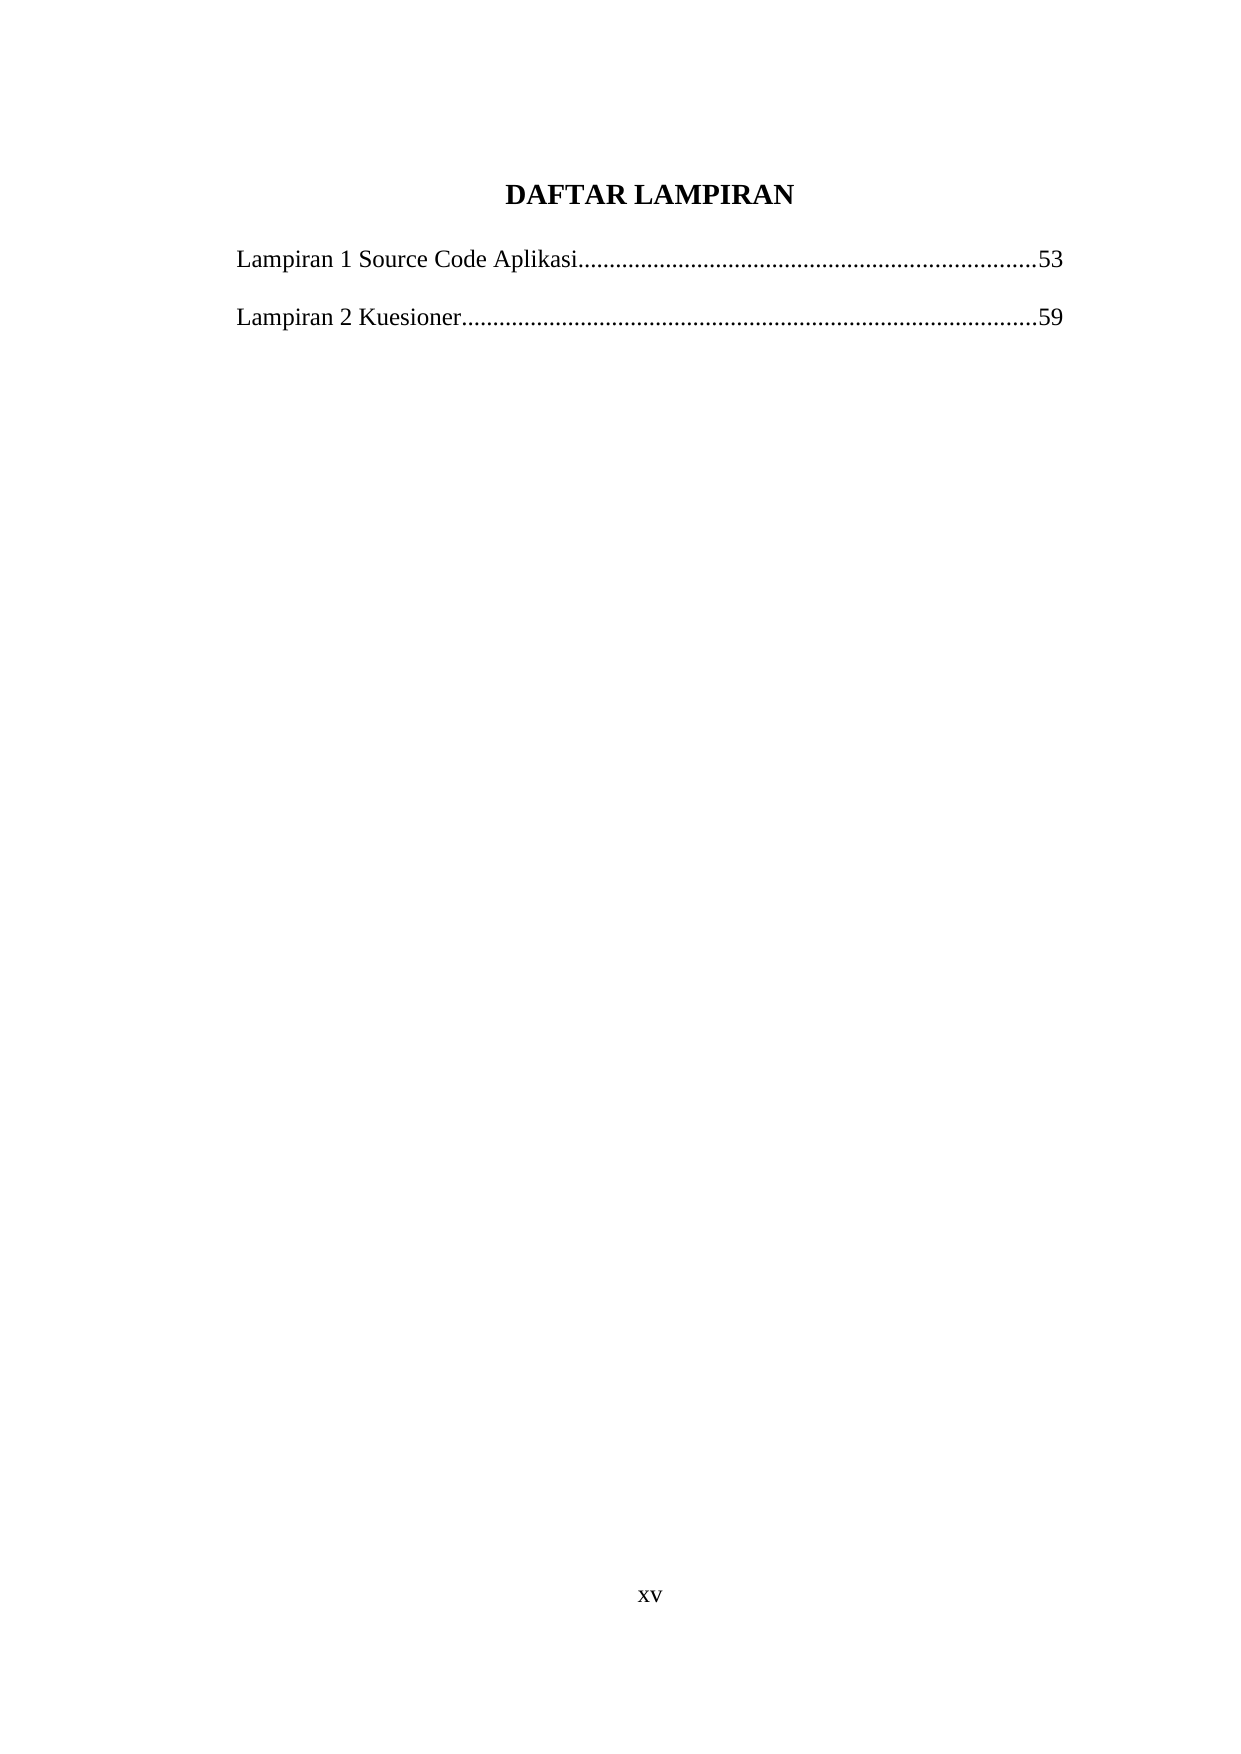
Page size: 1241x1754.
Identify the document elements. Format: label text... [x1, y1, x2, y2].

subtitle DAFTAR LAMPIRAN [236, 177, 1063, 211]
text Lampiran 1 Source Code Aplikasi 53 [236, 244, 1063, 273]
text Lampiran 2 Kuesioner 59 [236, 302, 1063, 331]
